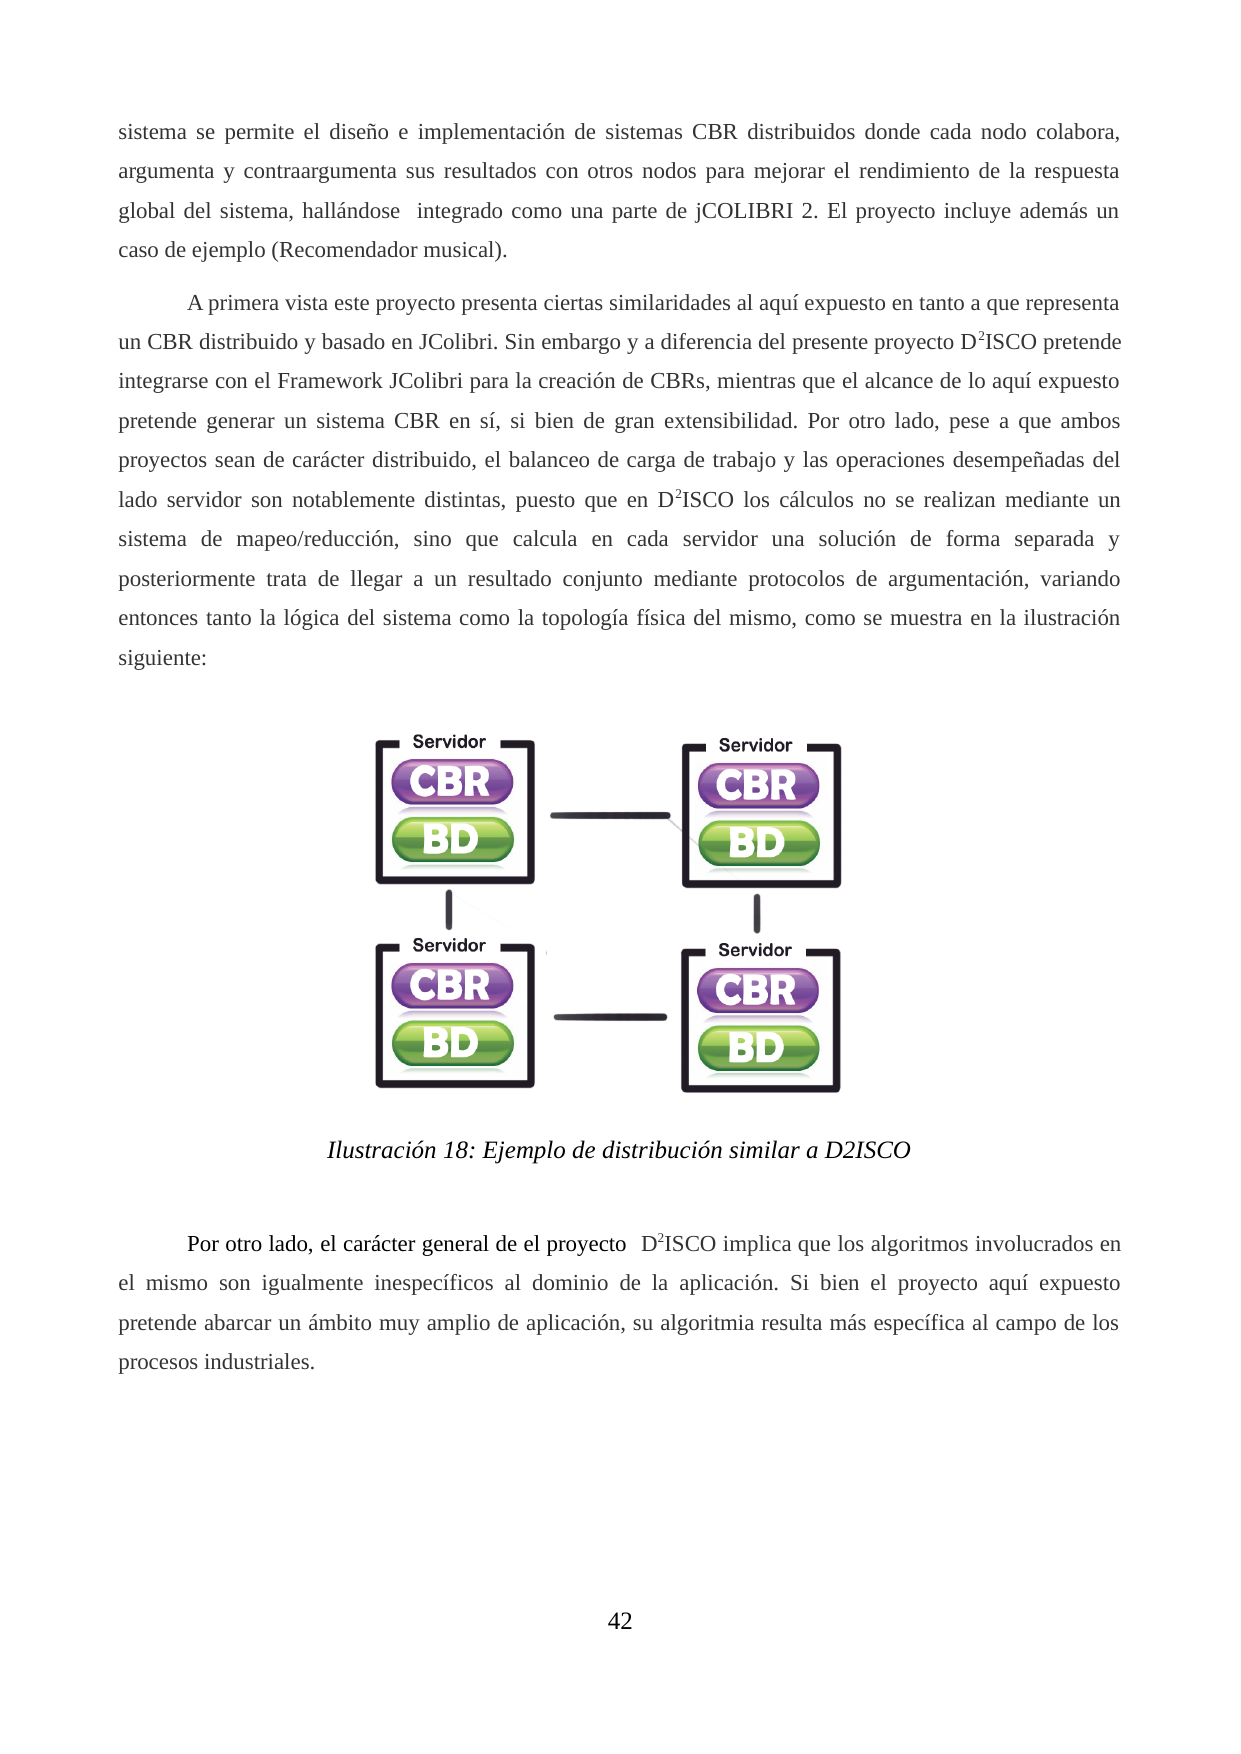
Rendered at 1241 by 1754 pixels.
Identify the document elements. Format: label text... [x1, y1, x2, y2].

text A primera vista este proyecto presenta ciertas similaridades al aquí expuesto en tanto a que representa un CBR distribuido y basado en JColibri. Sin embargo y a diferencia del presente proyecto D2ISCO pretende integrarse con el Framework JColibri para la creación de CBRs, mientras que el alcance de lo aquí expuesto pretende generar un sistema CBR en sí, si bien de gran extensibilidad. Por otro lado, pese a que ambos proyectos sean de carácter distribuido, el balanceo de carga de trabajo y las operaciones desempeñadas del lado servidor son notablemente distintas, puesto que en D2ISCO los cálculos no se realizan mediante un sistema de mapeo/reducción, sino que calcula en cada servidor una solución de forma separada y posteriormente trata de llegar a un resultado conjunto mediante protocolos de argumentación, variando entonces tanto la lógica del sistema como la topología física del mismo, como se muestra en la ilustración siguiente: [118, 288, 1122, 670]
text Ilustración 18: Ejemplo de distribución similar a D2ISCO [324, 708, 916, 1164]
text sistema se permite el diseño e implementación de sistemas CBR distribuidos donde cada nodo colabora, argumenta y contraargumenta sus resultados con otros nodos para mejorar el rendimiento de la respuesta global del sistema, hallándose integrado como una parte de jCOLIBRI 2. El proyecto incluye además un caso de ejemplo (Recomendador musical). [118, 118, 1122, 263]
text Por otro lado, el carácter general de el proyecto D2ISCO implica que los algoritmos involucrados en el mismo son igualmente inespecíficos al dominio de la aplicación. Si bien el proyecto aquí expuesto pretende abarcar un ámbito muy amplio de aplicación, su algoritmia resulta más específica al campo de los procesos industriales. [118, 1230, 1122, 1374]
